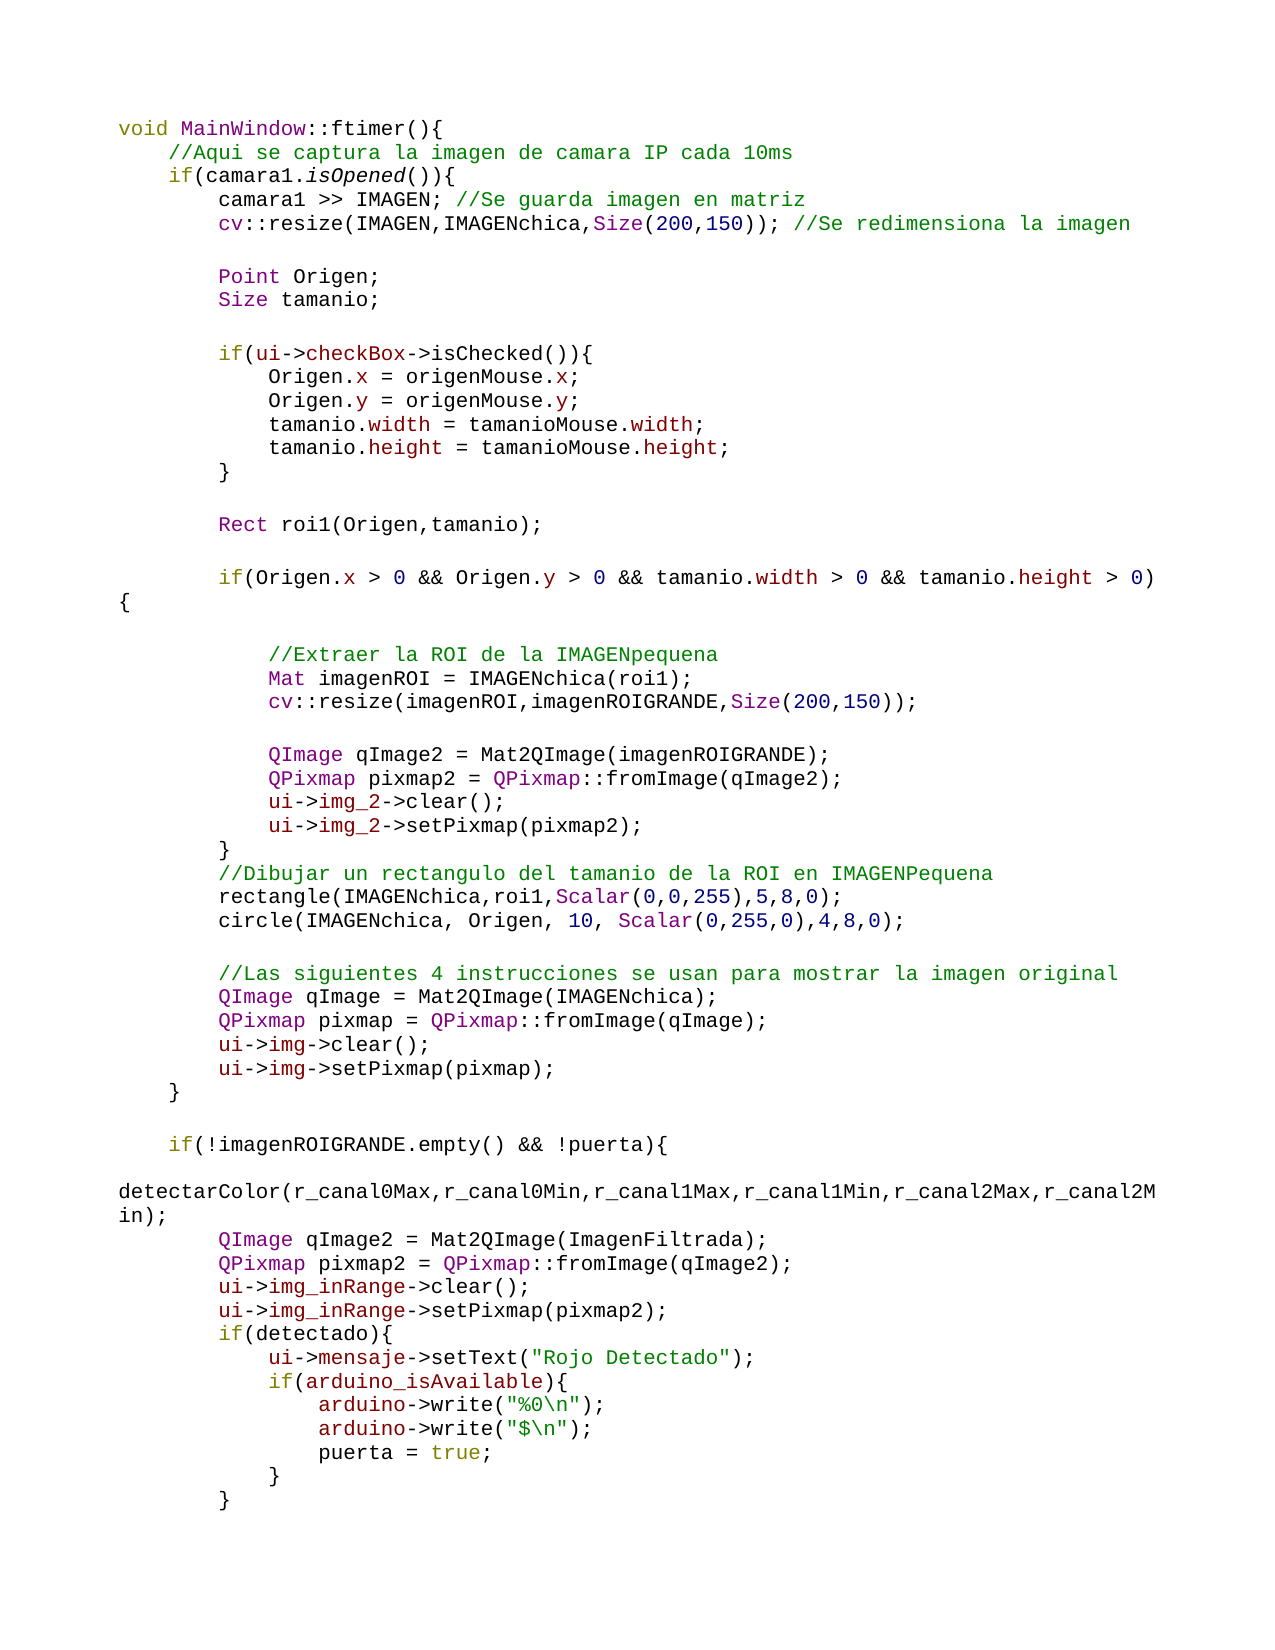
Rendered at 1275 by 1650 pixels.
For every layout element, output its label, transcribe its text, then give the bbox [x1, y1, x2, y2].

text Size tamanio; [118, 289, 1157, 313]
text } [118, 1489, 1157, 1513]
text cv::resize(imagenROI,imagenROIGRANDE,Size(200,150)); [118, 691, 1157, 715]
text if(ui->checkBox->isChecked()){ [118, 343, 1157, 366]
text if(detectado){ [118, 1323, 1157, 1347]
text //Las siguientes 4 instrucciones se usan para mostrar la imagen original [118, 963, 1157, 987]
text } [118, 1081, 1157, 1105]
text ui->img_inRange->clear(); [118, 1276, 1157, 1300]
text if(Origen.x > 0 && Origen.y > 0 && tamanio.width > 0 && tamanio.height > 0){ [118, 567, 1157, 614]
text camara1 >> IMAGEN; //Se guarda imagen en matriz [118, 189, 1157, 213]
text void MainWindow::ftimer(){ [118, 118, 1157, 142]
text QPixmap pixmap = QPixmap::fromImage(qImage); [118, 1010, 1157, 1034]
text QPixmap pixmap2 = QPixmap::fromImage(qImage2); [118, 768, 1157, 792]
text tamanio.width = tamanioMouse.width; [118, 413, 1157, 437]
text ui->img_2->clear(); [118, 792, 1157, 815]
text rectangle(IMAGENchica,roi1,Scalar(0,0,255),5,8,0); [118, 886, 1157, 910]
text arduino->write("%0\n"); [118, 1394, 1157, 1418]
text if(arduino_isAvailable){ [118, 1371, 1157, 1394]
text QImage qImage = Mat2QImage(IMAGENchica); [118, 987, 1157, 1010]
text circle(IMAGENchica, Origen, 10, Scalar(0,255,0),4,8,0); [118, 910, 1157, 933]
text Origen.y = origenMouse.y; [118, 390, 1157, 413]
text } [118, 1465, 1157, 1489]
text if(!imagenROIGRANDE.empty() && !puerta){ [118, 1134, 1157, 1158]
text Rect roi1(Origen,tamanio); [118, 514, 1157, 538]
text puerta = true; [118, 1442, 1157, 1465]
text ui->img_inRange->setPixmap(pixmap2); [118, 1300, 1157, 1323]
text arduino->write("$\n"); [118, 1418, 1157, 1442]
text Mat imagenROI = IMAGENchica(roi1); [118, 667, 1157, 691]
text ui->mensaje->setText("Rojo Detectado"); [118, 1347, 1157, 1371]
text ui->img->setPixmap(pixmap); [118, 1057, 1157, 1081]
text //Extraer la ROI de la IMAGENpequena [118, 644, 1157, 667]
text QImage qImage2 = Mat2QImage(imagenROIGRANDE); [118, 744, 1157, 768]
text Point Origen; [118, 266, 1157, 289]
text } [118, 839, 1157, 862]
text Origen.x = origenMouse.x; [118, 366, 1157, 390]
text QImage qImage2 = Mat2QImage(ImagenFiltrada); [118, 1229, 1157, 1252]
text } [118, 461, 1157, 484]
text //Dibujar un rectangulo del tamanio de la ROI en IMAGENPequena [118, 862, 1157, 886]
text ui->img->clear(); [118, 1034, 1157, 1057]
text tamanio.height = tamanioMouse.height; [118, 437, 1157, 461]
text ui->img_2->setPixmap(pixmap2); [118, 815, 1157, 839]
text //Aqui se captura la imagen de camara IP cada 10ms [118, 142, 1157, 165]
text QPixmap pixmap2 = QPixmap::fromImage(qImage2); [118, 1252, 1157, 1276]
text cv::resize(IMAGEN,IMAGENchica,Size(200,150)); //Se redimensiona la imagen [118, 213, 1157, 236]
text if(camara1.isOpened()){ [118, 165, 1157, 189]
text detectarColor(r_canal0Max,r_canal0Min,r_canal1Max,r_canal1Min,r_canal2Max,r_canal2Min); [118, 1158, 1157, 1229]
